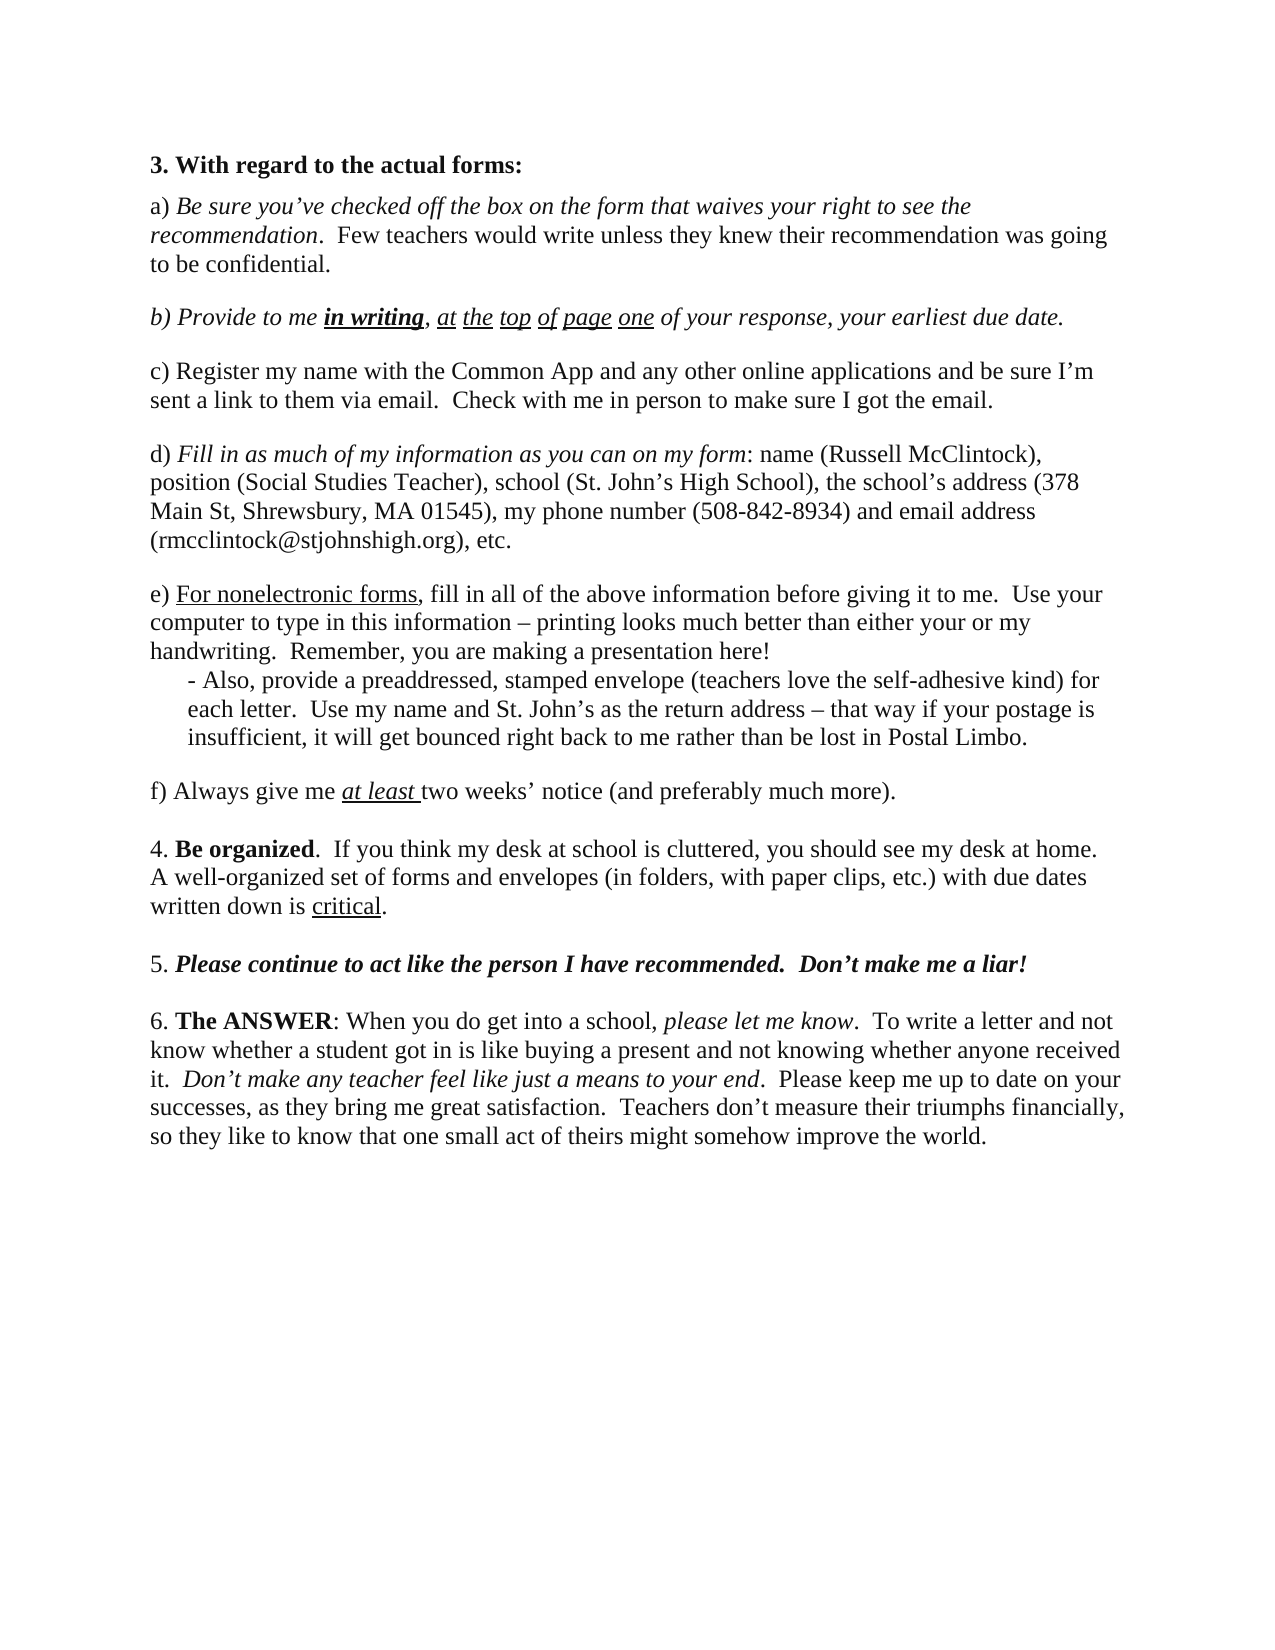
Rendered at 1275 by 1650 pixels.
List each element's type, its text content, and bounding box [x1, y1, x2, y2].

text - Also, provide a preaddressed, stamped envelope (teachers love the self-adhesive kind) for each letter. Use my name and St. John’s as the return address – that way if your postage is insufficient, it will get bounced right back to me rather than be lost in Postal Limbo. [187, 665, 1125, 751]
text c) Register my name with the Common App and any other online applications and be sure I’m sent a link to them via email. Check with me in person to make sure I got the email. [150, 356, 1125, 414]
text 4. Be organized. If you think my desk at school is cluttered, you should see my desk at home. A well-organized set of forms and envelopes (in folders, with paper clips, etc.) with due dates written down is critical. [150, 834, 1125, 920]
text d) Fill in as much of my information as you can on my form: name (Russell McClintock), position (Social Studies Teacher), school (St. John’s High School), the school’s address (378 Main St, Shrewsbury, MA 01545), my phone number (508-842-8934) and email address (rmcclintock@stjohnshigh.org), etc. [150, 439, 1125, 554]
text 5. Please continue to act like the person I have recommended. Don’t make me a liar! [150, 949, 1125, 977]
text e) For nonelectronic forms, fill in all of the above information before giving it to me. Use your computer to type in this information – printing looks much better than either your or my handwriting. Remember, you are making a presentation here! [150, 579, 1125, 665]
text a) Be sure you’ve checked off the box on the form that waives your right to see the recommendation. Few teachers would write unless they knew their recommendation was going to be confidential. [150, 191, 1125, 277]
text f) Always give me at least two weeks’ notice (and preferably much more). [150, 776, 1125, 805]
text b) Provide to me in writing, at the top of page one of your response, your earliest due date. [150, 302, 1125, 331]
text 6. The ANSWER: When you do get into a school, please let me know. To write a letter and not know whether a student got in is like buying a present and not knowing whether anyone received it. Don’t make any teacher feel like just a means to your end. Please keep me up to date on your successes, as they bring me great satisfaction. Teachers don’t measure their triumphs financially, so they like to know that one small act of theirs might somehow improve the world. [150, 1006, 1125, 1150]
text 3. With regard to the actual forms: [150, 150, 1125, 179]
